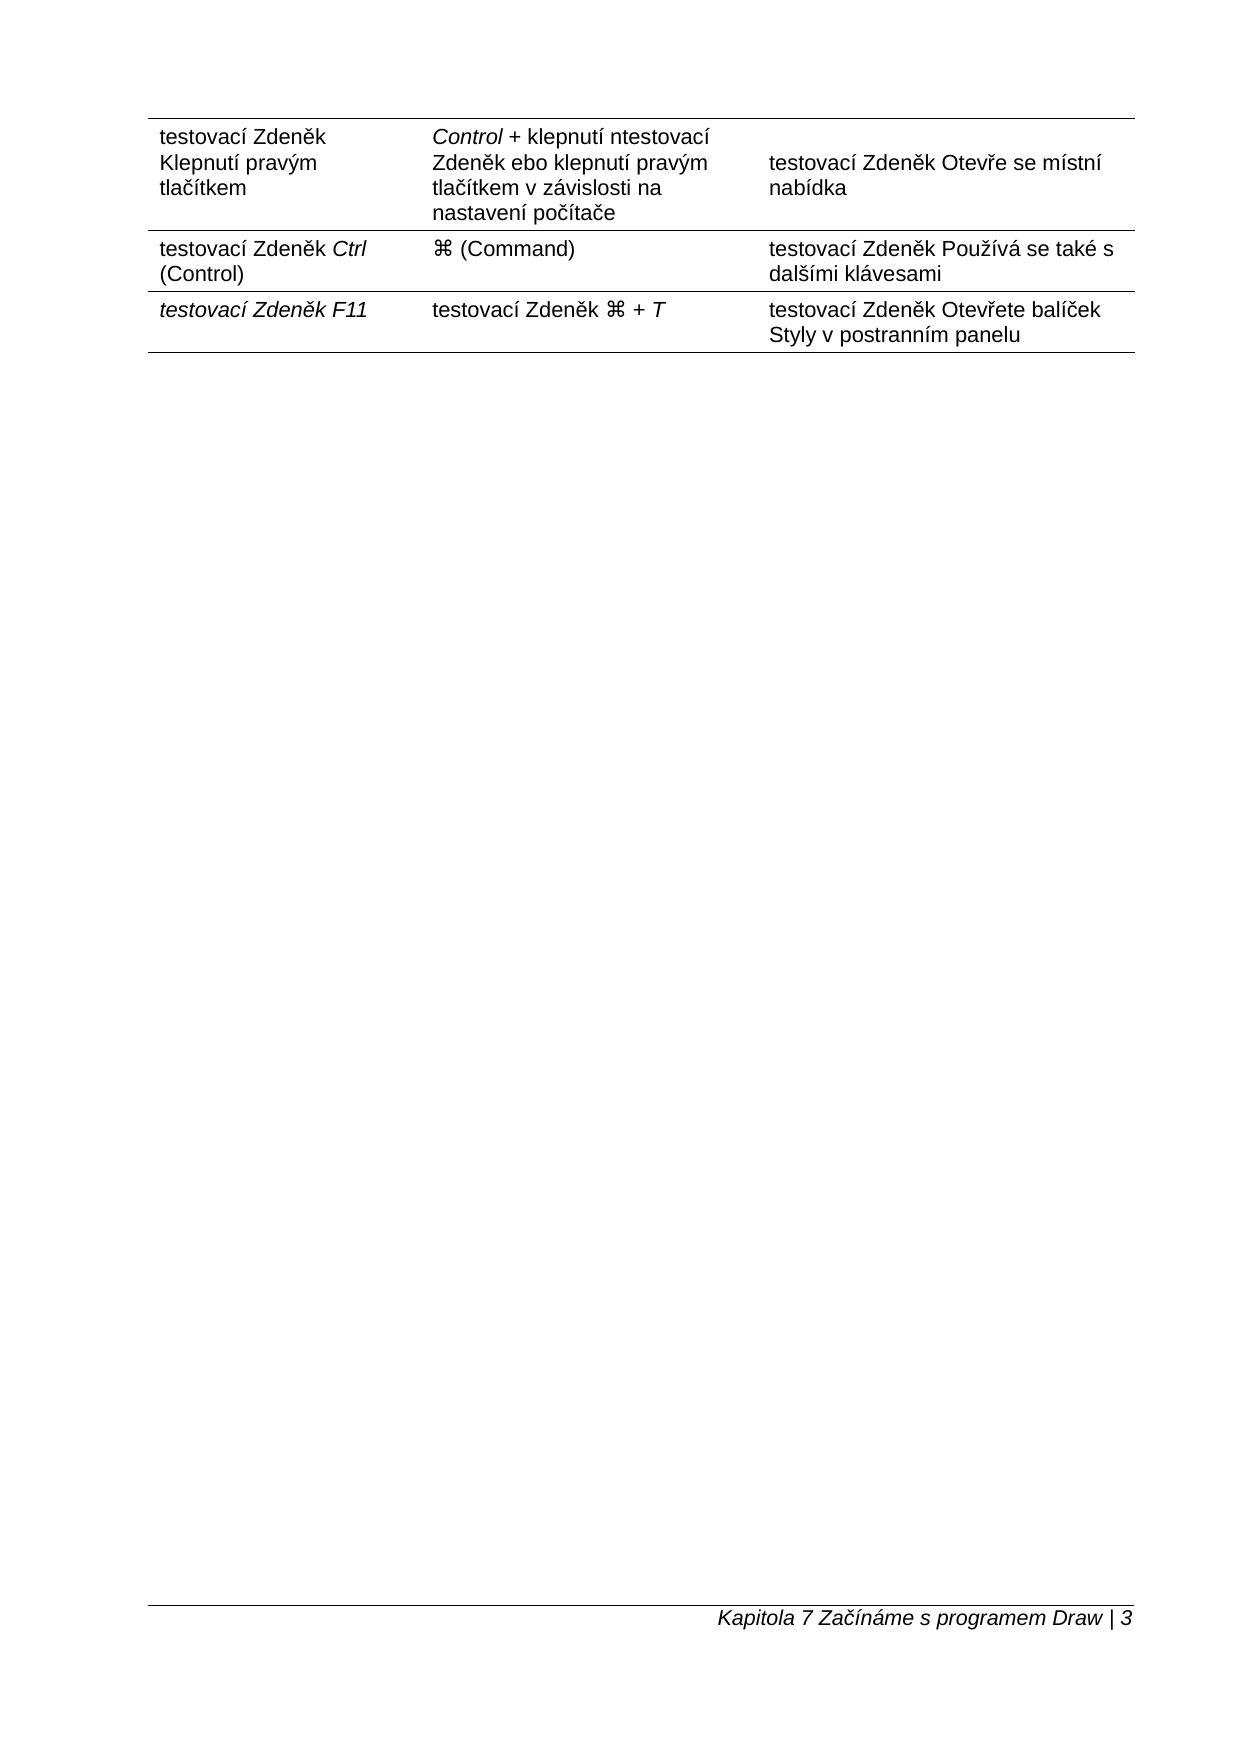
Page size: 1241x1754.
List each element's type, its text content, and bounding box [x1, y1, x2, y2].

table_cell testovací Zdeněk ⌘ + T [420, 292, 757, 352]
table_cell testovací Zdeněk F11 [148, 292, 420, 352]
table_cell testovací Zdeněk Ctrl (Control) [148, 231, 420, 291]
table_cell Control + klepnutí ntestovací Zdeněk ebo klepnutí pravým tlačítkem v závislosti na nastavení počítače [420, 119, 757, 230]
table_cell testovací Zdeněk Otevře se místní nabídka [757, 119, 1135, 230]
table_cell ⌘ (Command) [420, 231, 757, 291]
table_cell testovací Zdeněk Používá se také s dalšími klávesami [757, 231, 1135, 291]
table_cell testovací Zdeněk Otevřete balíček Styly v postranním panelu [757, 292, 1135, 352]
table_cell testovací Zdeněk Klepnutí pravým tlačítkem [148, 119, 420, 230]
